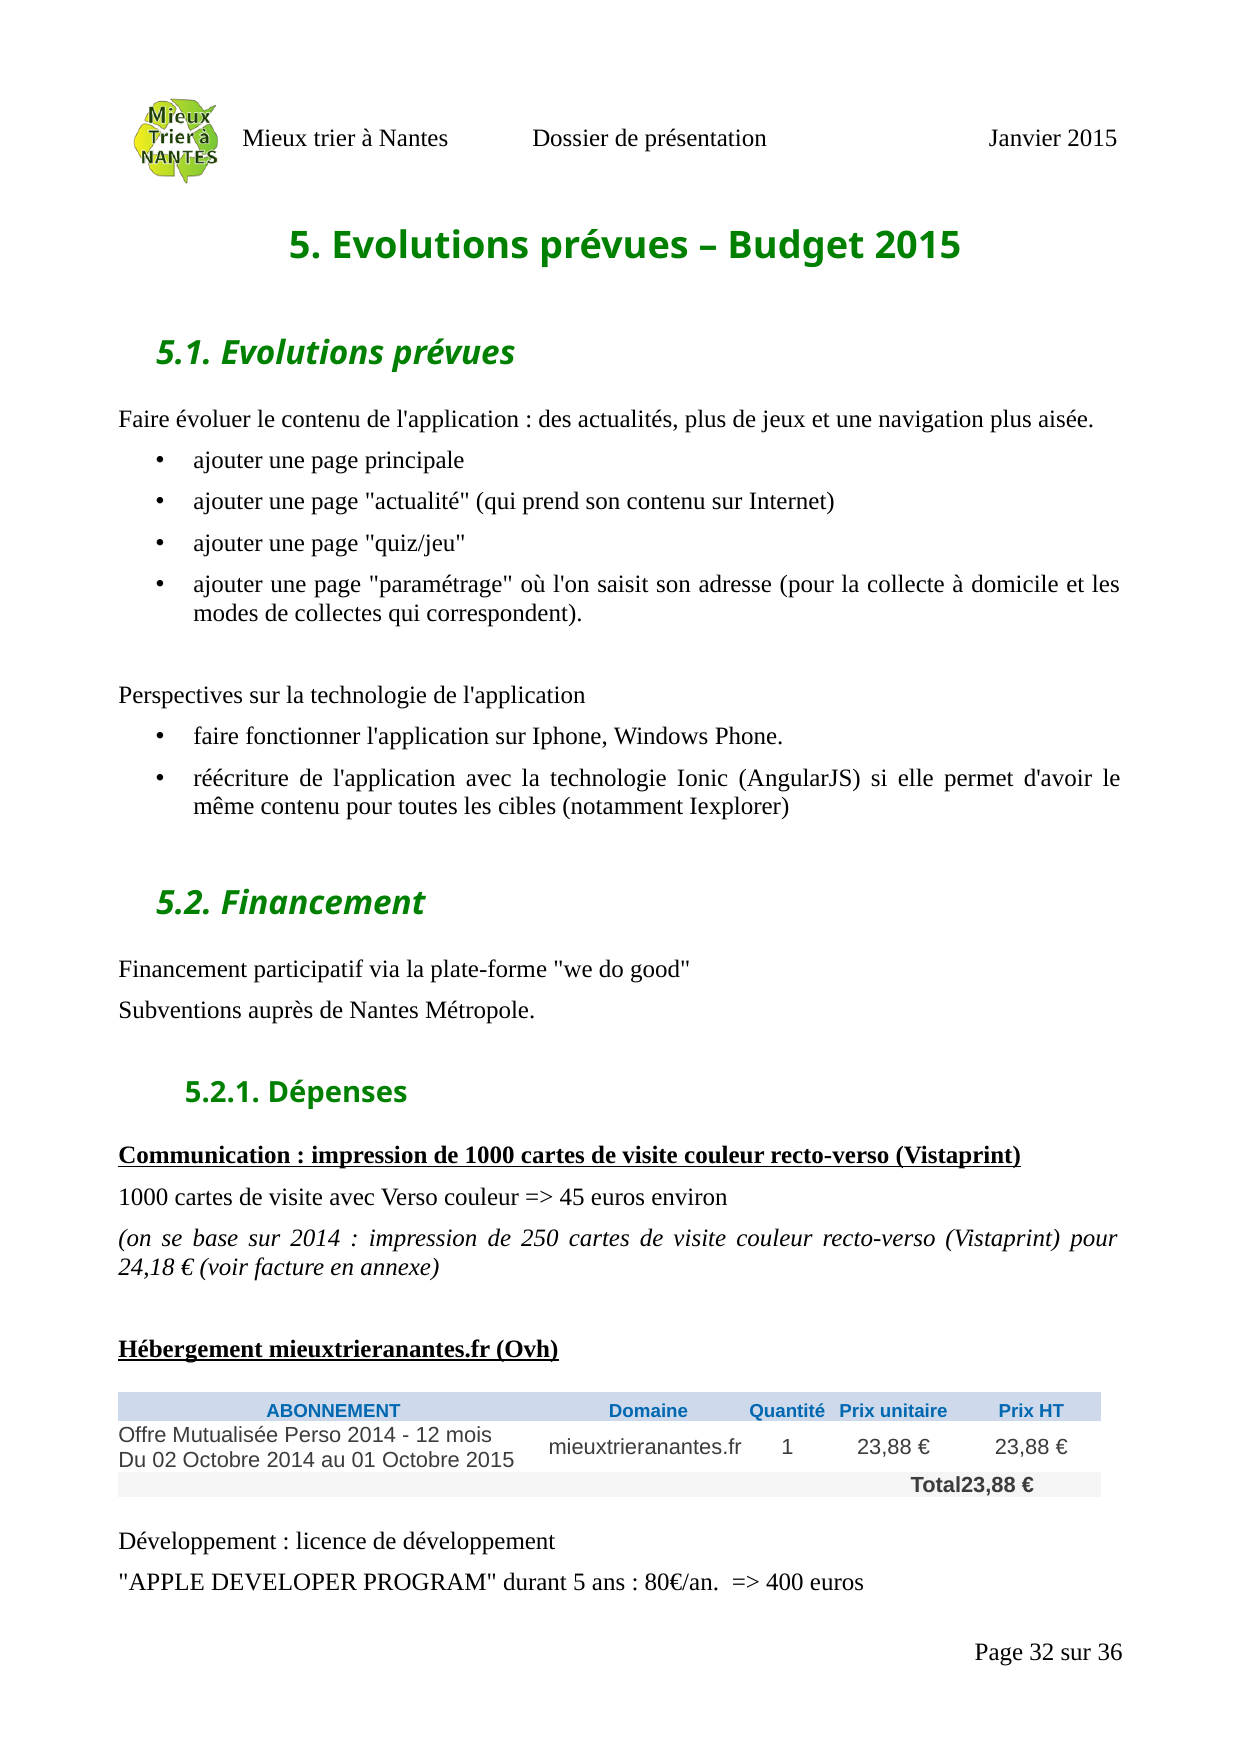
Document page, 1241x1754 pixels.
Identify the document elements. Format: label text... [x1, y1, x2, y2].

table_cell 23,88 € [961, 1421, 1101, 1472]
list ajouter une page "quiz/jeu" [156, 528, 1122, 556]
text Développement : licence de développement [118, 1526, 1122, 1554]
table_cell 23,88 € [961, 1472, 1101, 1497]
table_cell Offre Mutualisée Perso 2014 - 12 mois Du 02 Octobre 2014 au 01 Octobre 2015 [118, 1421, 548, 1472]
text (on se base sur 2014 : impression de 250 cartes de visite couleur recto-verso (Vistaprint) pour 24,18 € (voir facture en annexe) [118, 1223, 1122, 1281]
subtitle Evolutions prévues – Budget 2015 [118, 218, 1122, 270]
subtitle Financement [148, 879, 1122, 924]
table_cell 1 [749, 1421, 826, 1472]
table_header Prix HT [961, 1392, 1101, 1421]
text "APPLE DEVELOPER PROGRAM" durant 5 ans : 80€/an. => 400 euros [118, 1567, 1122, 1596]
table_header Quantité [749, 1392, 826, 1421]
picture [131, 95, 221, 185]
table_cell mieuxtrieranantes.fr [548, 1421, 748, 1472]
text Communication : impression de 1000 cartes de visite couleur recto-verso (Vistaprint) [118, 1141, 1122, 1169]
subtitle Dépenses [148, 1071, 1122, 1111]
list ajouter une page "paramétrage" où l'on saisit son adresse (pour la collecte à domicile et les modes de collectes qui correspondent). [156, 569, 1122, 626]
text Faire évoluer le contenu de l'application : des actualités, plus de jeux et une navigation plus aisée. [118, 404, 1122, 433]
list réécriture de l'application avec la technologie Ionic (AngularJS) si elle permet d'avoir le même contenu pour toutes les cibles (notamment Iexplorer) [156, 763, 1122, 820]
text 1000 cartes de visite avec Verso couleur => 45 euros environ [118, 1182, 1122, 1211]
text Hébergement mieuxtrieranantes.fr (Ovh) [118, 1334, 1122, 1363]
text Financement participatif via la plate-forme "we do good" [118, 954, 1122, 983]
table_header Prix unitaire [826, 1392, 961, 1421]
table_cell Total [118, 1472, 961, 1497]
table_cell 23,88 € [826, 1421, 961, 1472]
list faire fonctionner l'application sur Iphone, Windows Phone. [156, 721, 1122, 750]
table_header Domaine [548, 1392, 748, 1421]
text Subventions auprès de Nantes Métropole. [118, 995, 1122, 1024]
list ajouter une page "actualité" (qui prend son contenu sur Internet) [156, 486, 1122, 515]
subtitle Evolutions prévues [148, 329, 1122, 374]
text Perspectives sur la technologie de l'application [118, 680, 1122, 709]
table_header ABONNEMENT [118, 1392, 548, 1421]
list ajouter une page principale [156, 445, 1122, 474]
